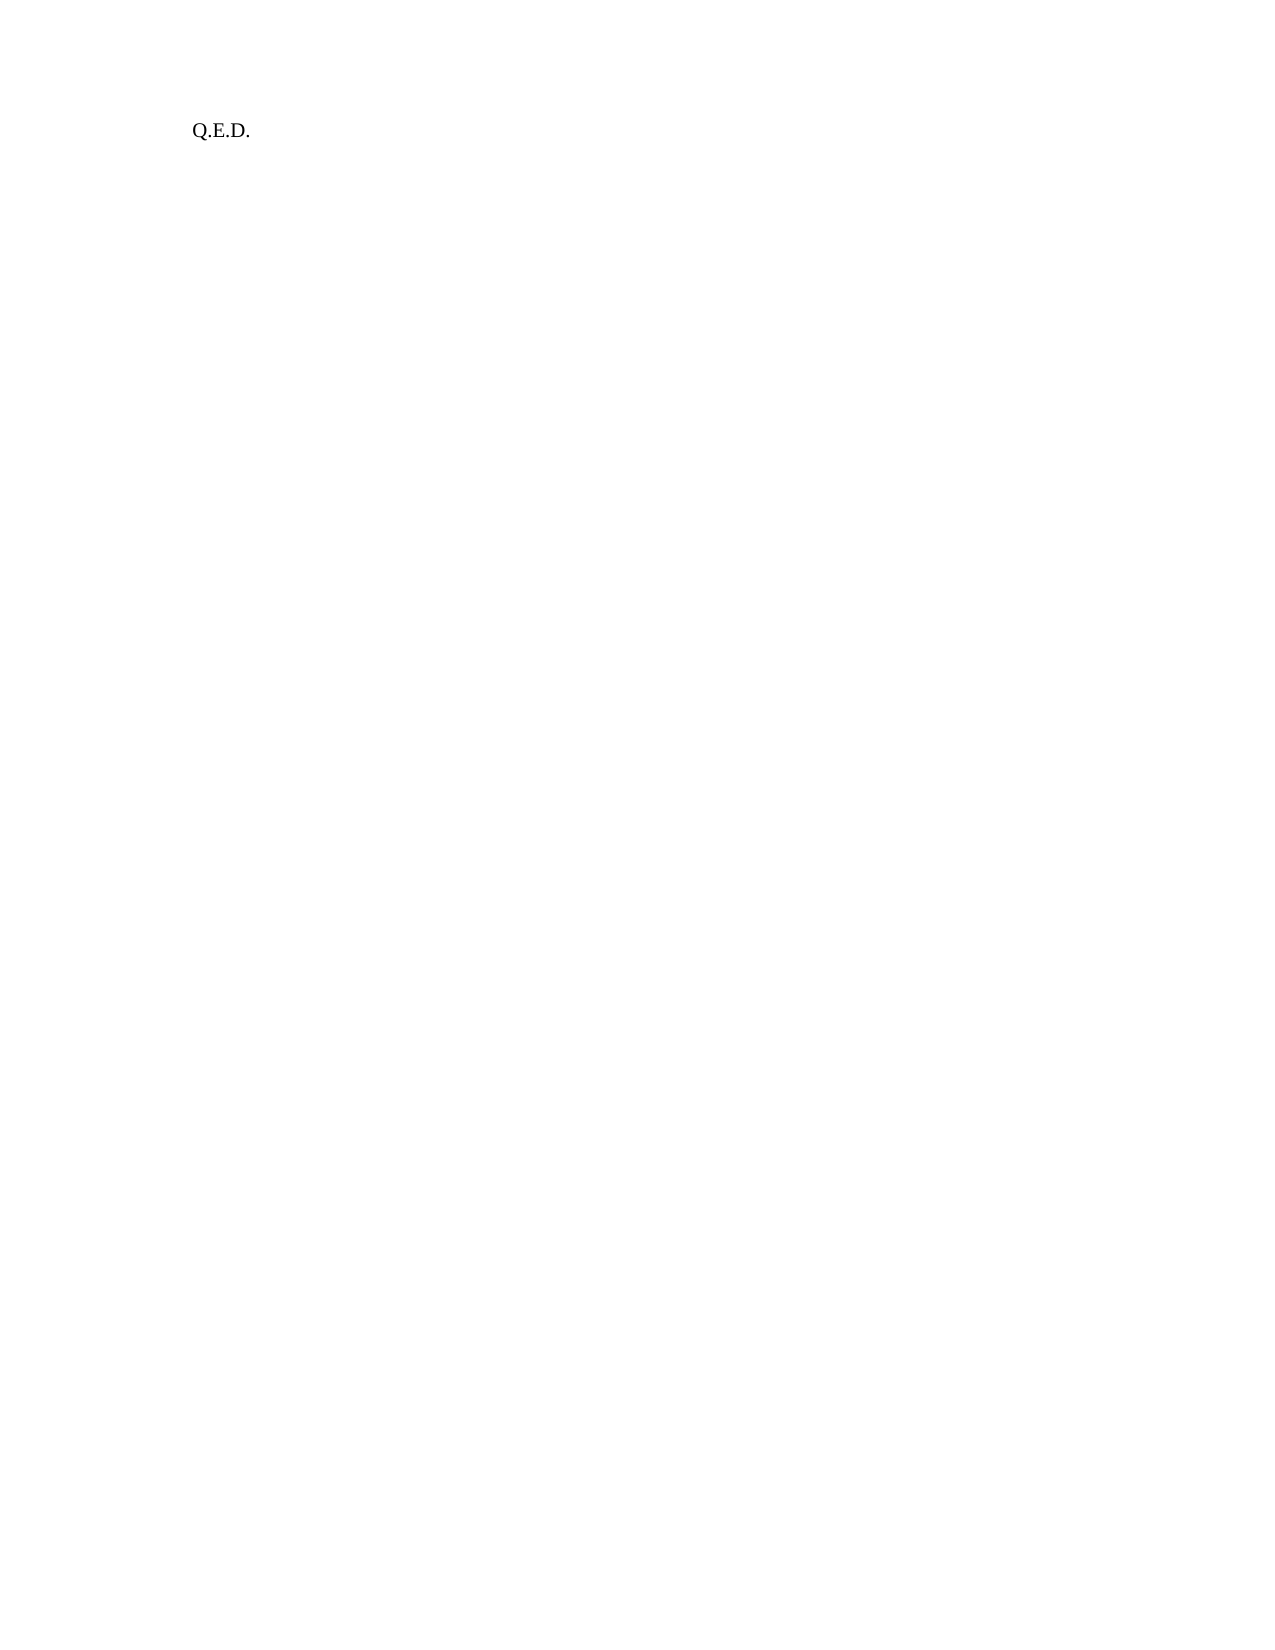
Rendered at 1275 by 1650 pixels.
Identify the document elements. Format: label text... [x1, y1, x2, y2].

text Q.E.D. [118, 118, 1157, 142]
